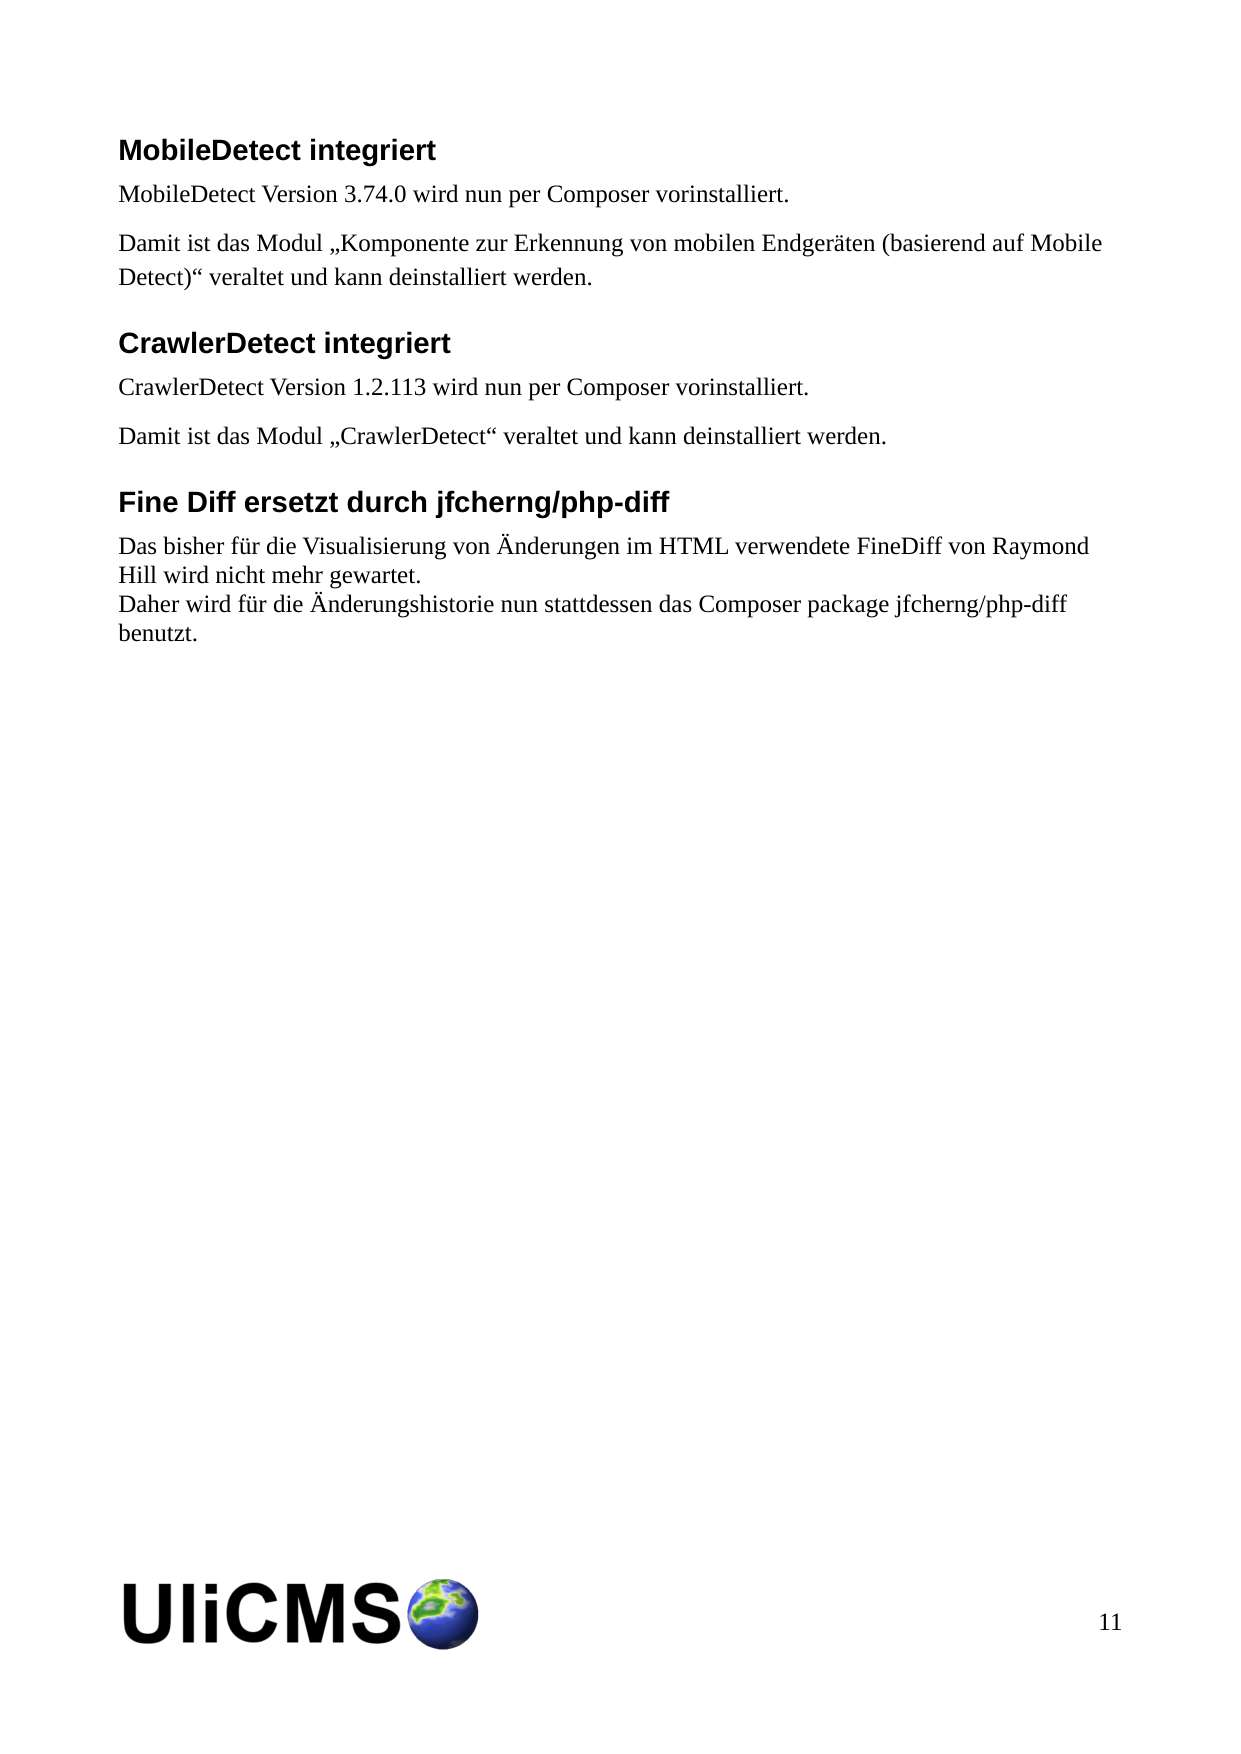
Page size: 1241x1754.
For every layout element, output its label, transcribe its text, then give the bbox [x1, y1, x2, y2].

text MobileDetect Version 3.74.0 wird nun per Composer vorinstalliert. [118, 179, 1122, 208]
text Damit ist das Modul „CrawlerDetect“ veraltet und kann deinstalliert werden. [118, 421, 1122, 450]
subtitle CrawlerDetect integriert [118, 326, 1122, 360]
text Damit ist das Modul „Komponente zur Erkennung von mobilen Endgeräten (basierend auf Mobile Detect)“ veraltet und kann deinstalliert werden. [118, 228, 1122, 291]
picture [118, 1578, 479, 1652]
text Das bisher für die Visualisierung von Änderungen im HTML verwendete FineDiff von Raymond Hill wird nicht mehr gewartet. [118, 531, 1122, 589]
subtitle MobileDetect integriert [118, 133, 1122, 166]
text Daher wird für die Änderungshistorie nun stattdessen das Composer package jfcherng/php-diff benutzt. [118, 589, 1122, 646]
subtitle Fine Diff ersetzt durch jfcherng/php-diff [118, 485, 1122, 519]
text CrawlerDetect Version 1.2.113 wird nun per Composer vorinstalliert. [118, 372, 1122, 401]
